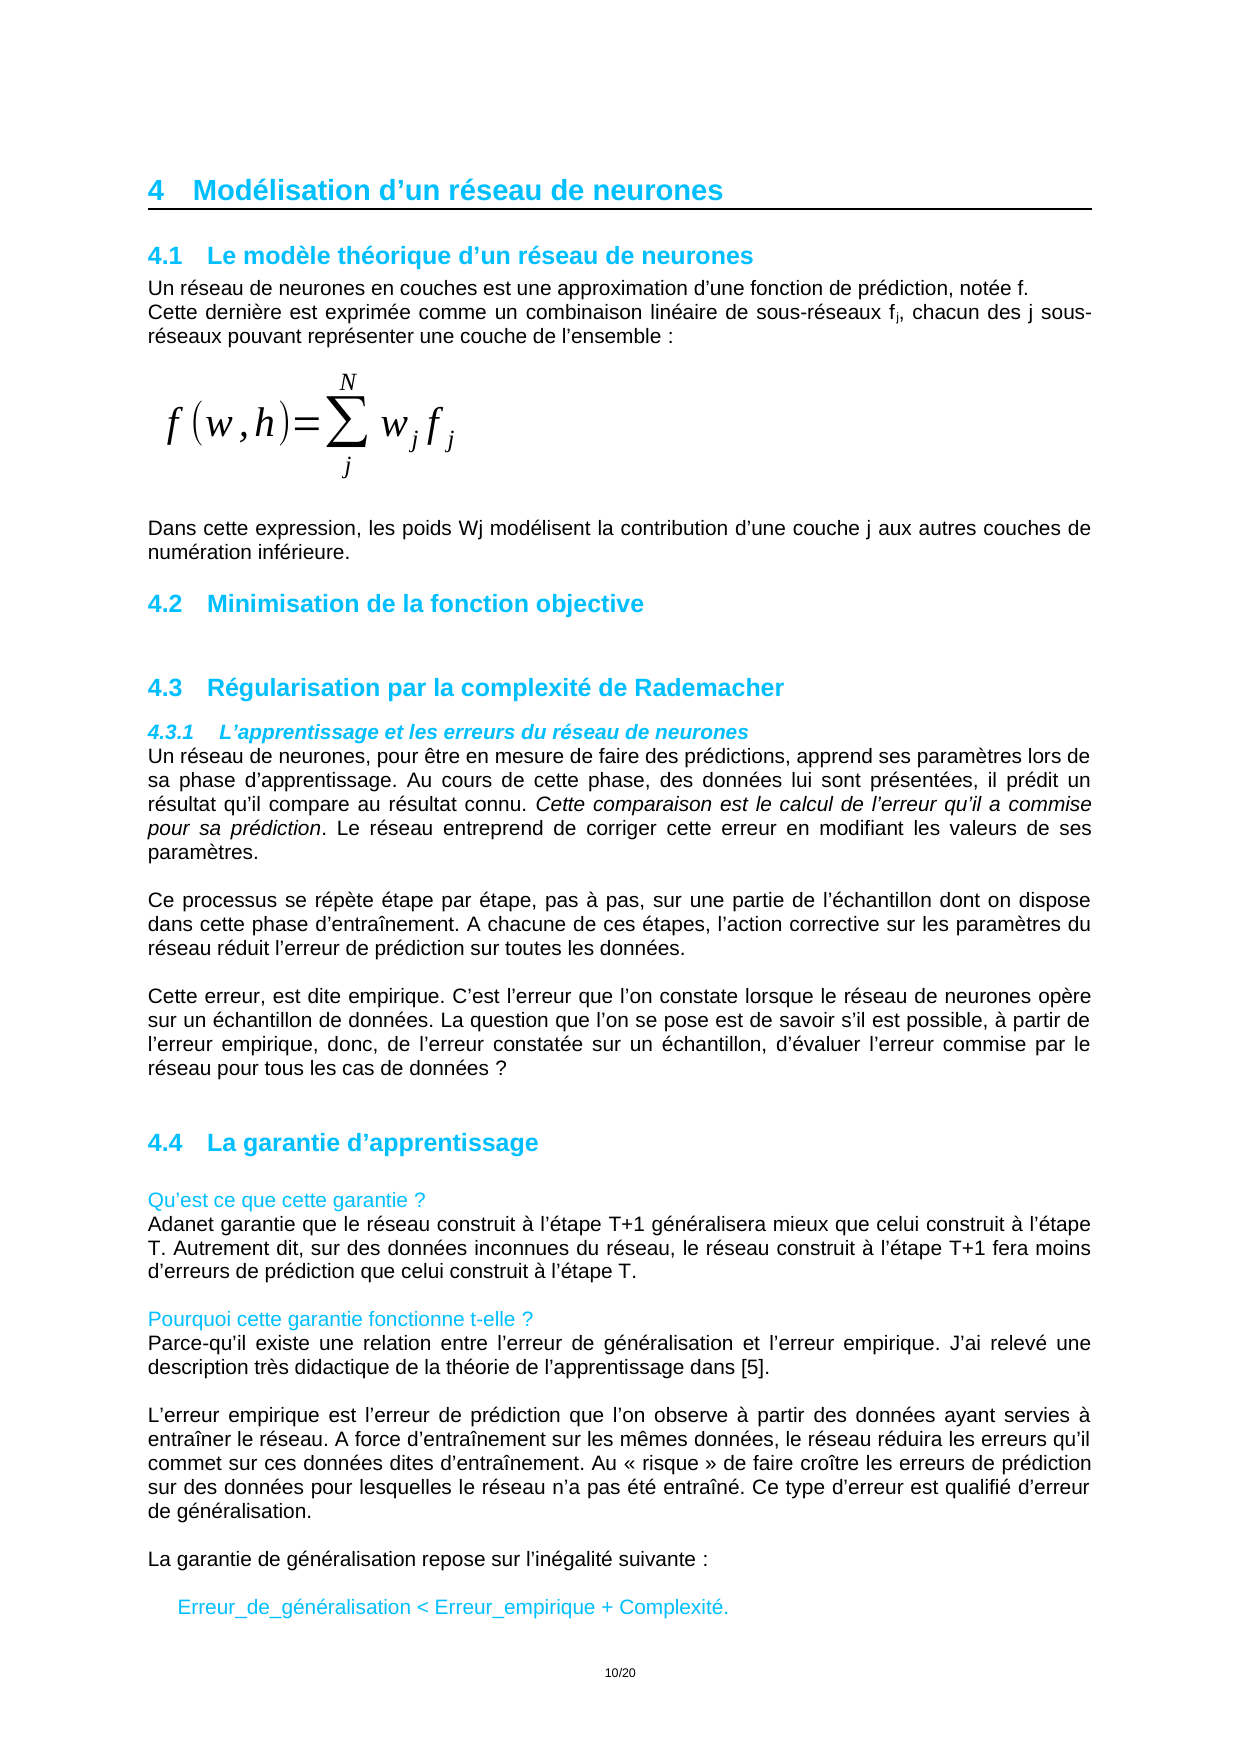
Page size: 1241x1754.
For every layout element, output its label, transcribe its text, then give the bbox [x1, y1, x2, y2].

text Un réseau de neurones en couches est une approximation d’une fonction de prédiction, notée f. [148, 276, 1092, 300]
subtitle Modélisation d’un réseau de neurones [148, 173, 1092, 208]
subtitle L’apprentissage et les erreurs du réseau de neurones [148, 720, 1092, 744]
text Adanet garantie que le réseau construit à l’étape T+1 généralisera mieux que celui construit à l’étape T. Autrement dit, sur des données inconnues du réseau, le réseau construit à l’étape T+1 fera moins d’erreurs de prédiction que celui construit à l’étape T. [148, 1211, 1092, 1283]
text Pourquoi cette garantie fonctionne t-elle ? [148, 1307, 1092, 1331]
text Dans cette expression, les poids Wj modélisent la contribution d’une couche j aux autres couches de numération inférieure. [148, 516, 1092, 564]
text L’erreur empirique est l’erreur de prédiction que l’on observe à partir des données ayant servies à entraîner le réseau. A force d’entraînement sur les mêmes données, le réseau réduira les erreurs qu’il commet sur ces données dites d’entraînement. Au « risque » de faire croître les erreurs de prédiction sur des données pour lesquelles le réseau n’a pas été entraîné. Ce type d’erreur est qualifié d’erreur de généralisation. [148, 1403, 1092, 1523]
subtitle La garantie d’apprentissage [148, 1128, 1092, 1157]
text Ce processus se répète étape par étape, pas à pas, sur une partie de l’échantillon dont on dispose dans cette phase d’entraînement. A chacune de ces étapes, l’action corrective sur les paramètres du réseau réduit l’erreur de prédiction sur toutes les données. [148, 888, 1092, 960]
subtitle Régularisation par la complexité de Rademacher [148, 673, 1092, 701]
text Cette erreur, est dite empirique. C’est l’erreur que l’on constate lorsque le réseau de neurones opère sur un échantillon de données. La question que l’on se pose est de savoir s’il est possible, à partir de l’erreur empirique, donc, de l’erreur constatée sur un échantillon, d’évaluer l’erreur commise par le réseau pour tous les cas de données ? [148, 984, 1092, 1079]
text Un réseau de neurones, pour être en mesure de faire des prédictions, apprend ses paramètres lors de sa phase d’apprentissage. Au cours de cette phase, des données lui sont présentées, il prédit un résultat qu’il compare au résultat connu. Cette comparaison est le calcul de l’erreur qu’il a commise pour sa prédiction. Le réseau entreprend de corriger cette erreur en modifiant les valeurs de ses paramètres. [148, 744, 1092, 864]
subtitle Le modèle théorique d’un réseau de neurones [148, 241, 1092, 270]
text Qu’est ce que cette garantie ? [148, 1187, 1092, 1211]
text Parce-qu’il existe une relation entre l’erreur de généralisation et l’erreur empirique. J’ai relevé une description très didactique de la théorie de l’apprentissage dans [5]. [148, 1331, 1092, 1379]
text La garantie de généralisation repose sur l’inégalité suivante : [148, 1547, 1092, 1571]
text Erreur_de_généralisation < Erreur_empirique + Complexité. [148, 1595, 1092, 1619]
subtitle Minimisation de la fonction objective [148, 589, 1092, 617]
text Cette dernière est exprimée comme un combinaison linéaire de sous-réseaux fj, chacun des j sous-réseaux pouvant représenter une couche de l’ensemble : [148, 300, 1092, 348]
